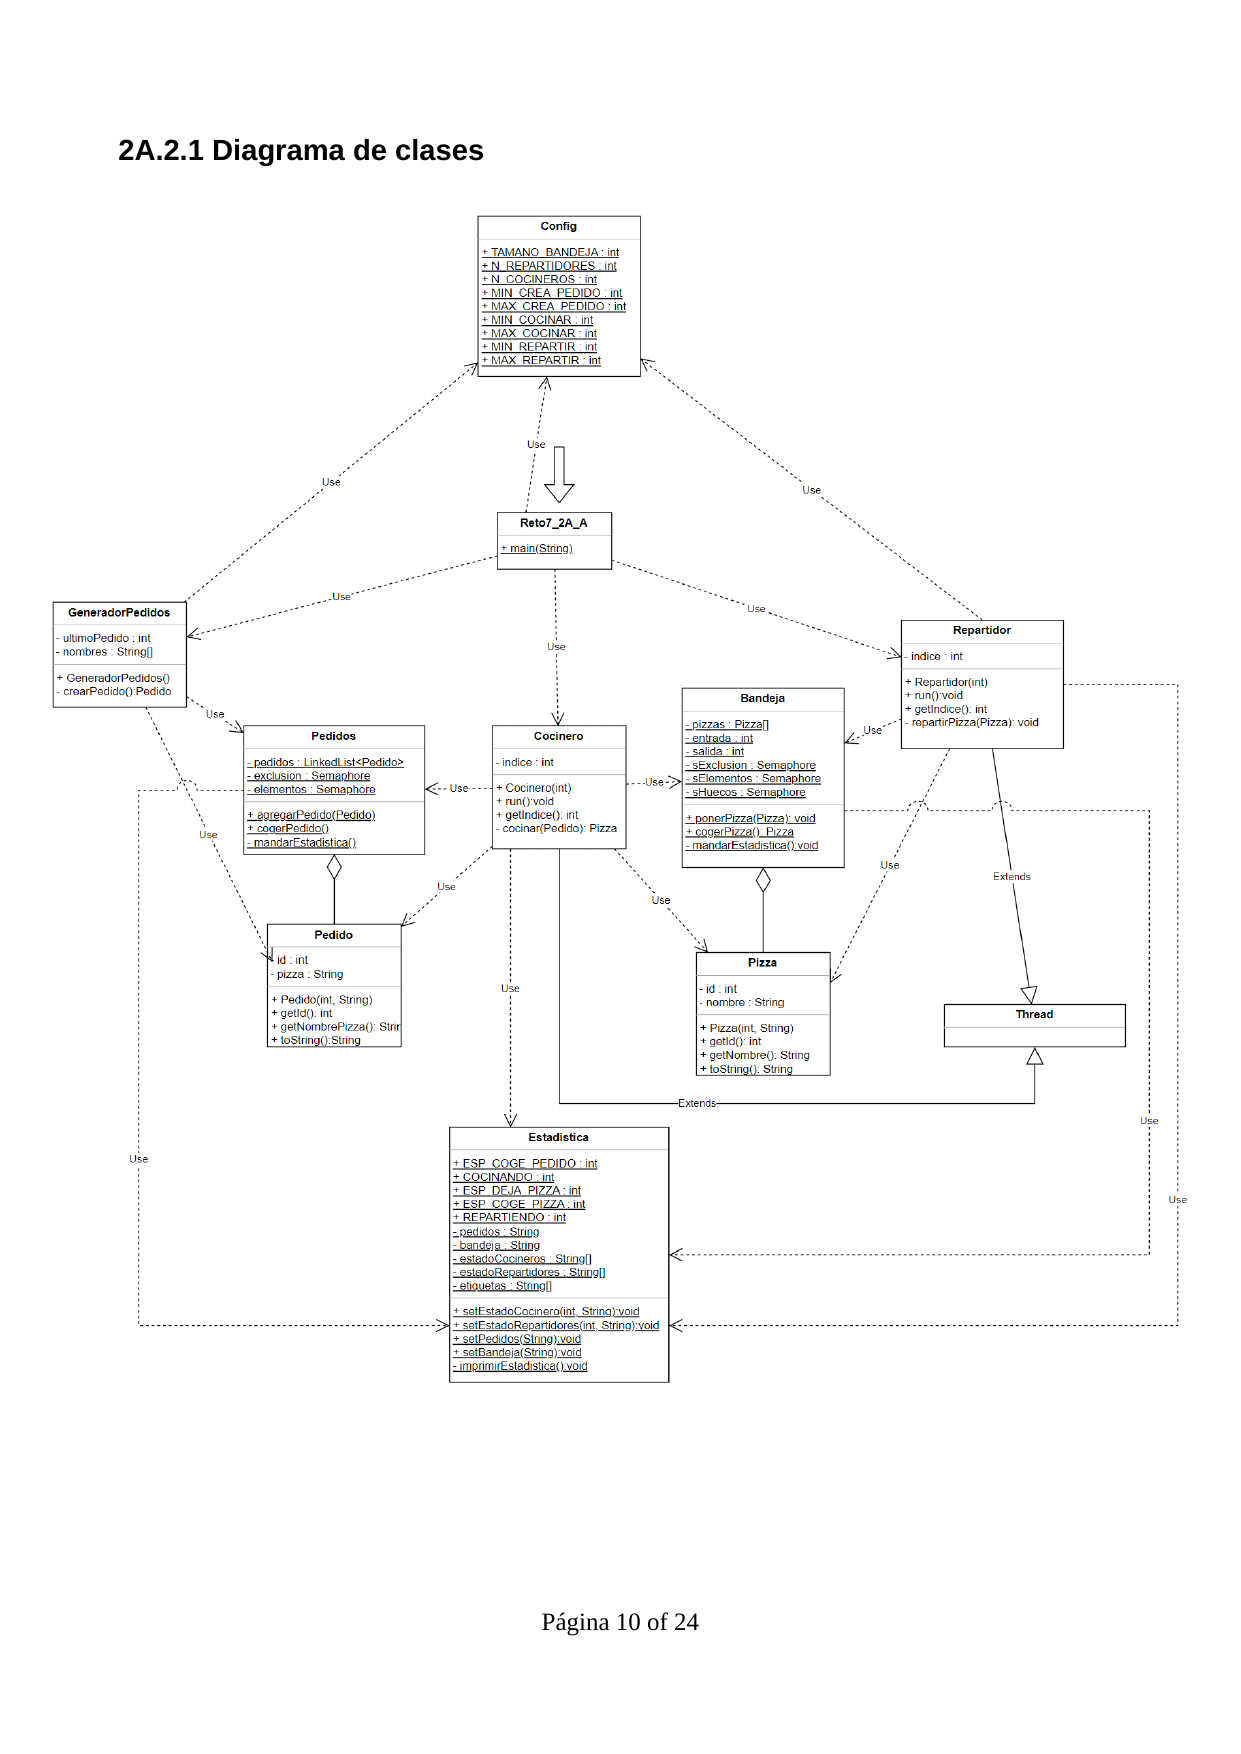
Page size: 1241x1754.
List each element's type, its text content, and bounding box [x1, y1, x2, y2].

subtitle 2A.2.1 Diagrama de clases [118, 133, 1122, 166]
picture [47, 208, 1197, 1395]
